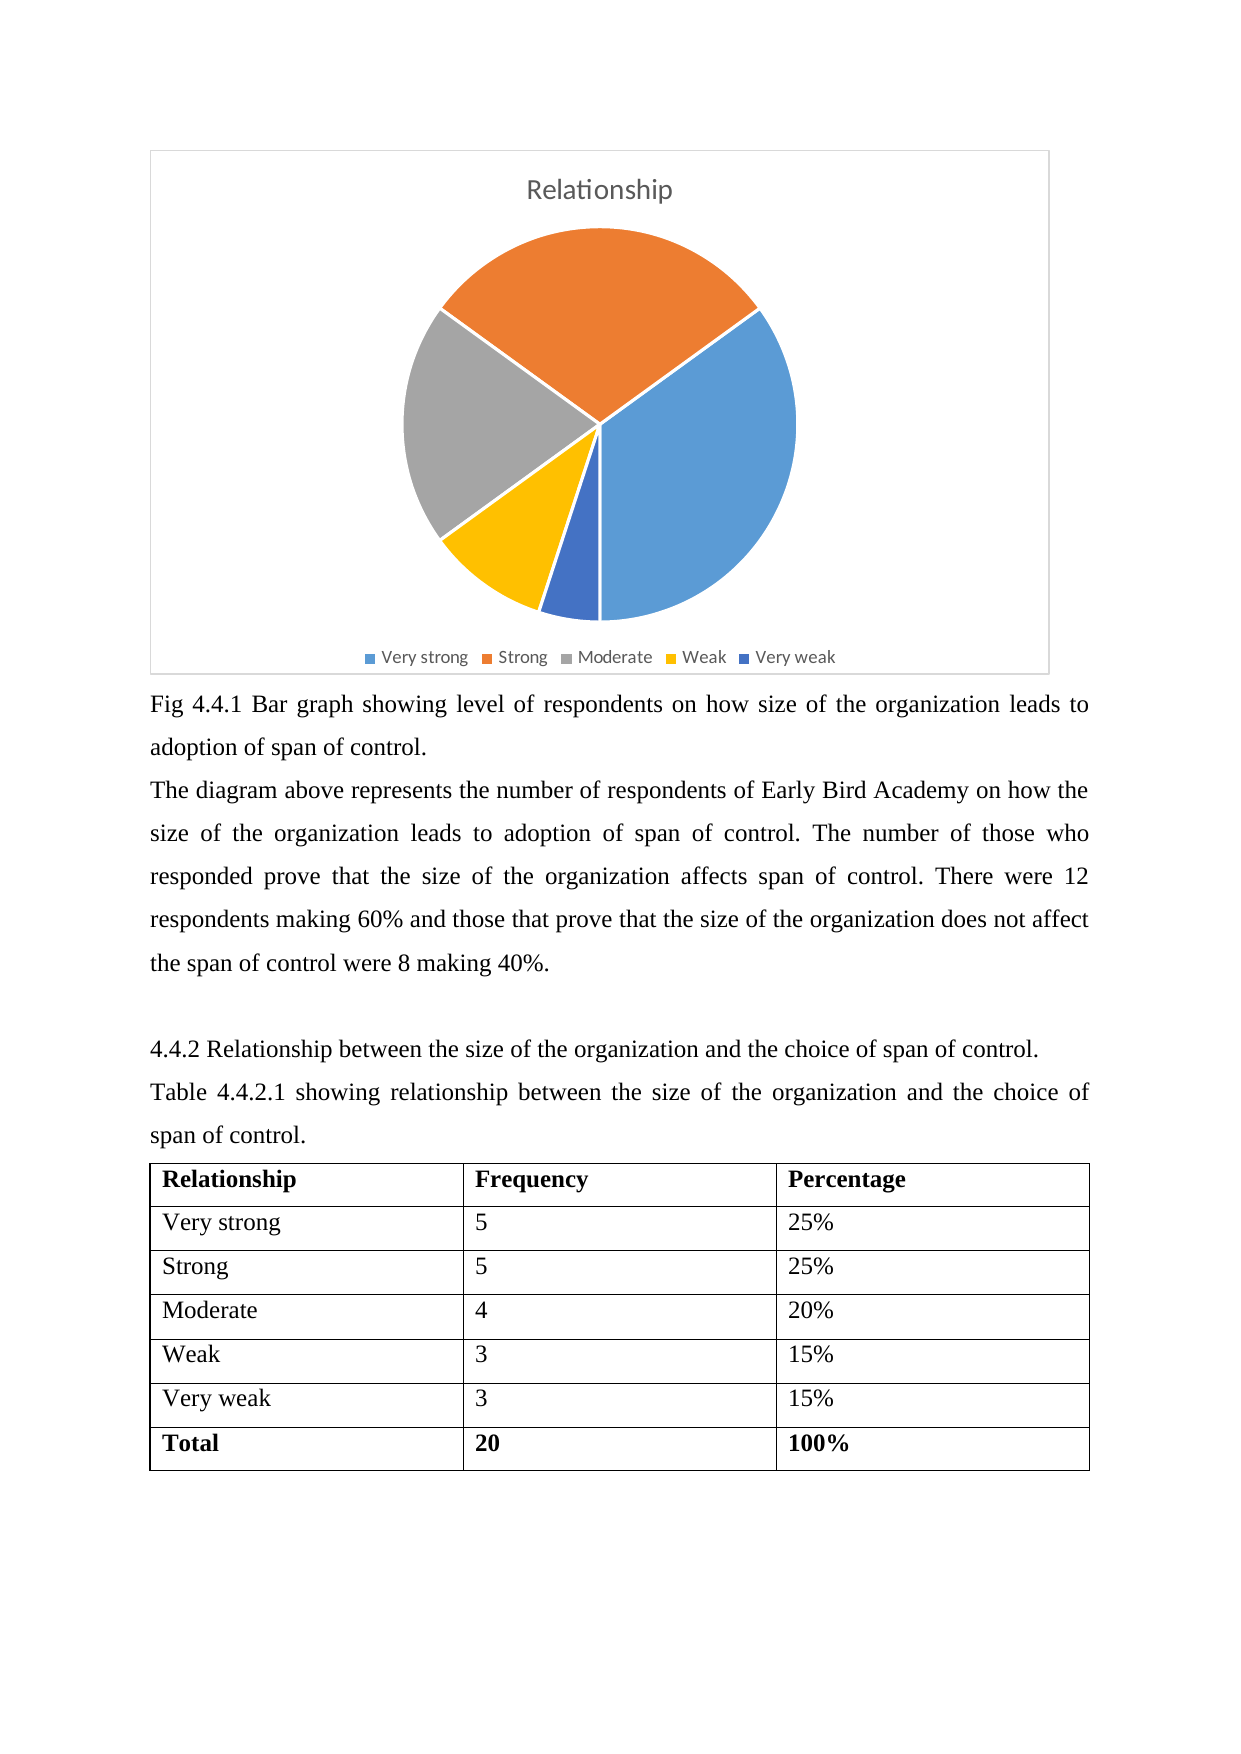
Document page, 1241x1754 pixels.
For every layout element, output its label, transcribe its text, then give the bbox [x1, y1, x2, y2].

table_header Percentage [777, 1164, 1089, 1206]
table_cell Very strong [151, 1207, 463, 1250]
table_cell 5 [464, 1251, 776, 1294]
table_header Frequency [464, 1164, 776, 1206]
table_cell 15% [777, 1340, 1089, 1382]
table_cell 25% [777, 1207, 1089, 1250]
table_cell 3 [464, 1340, 776, 1382]
text The diagram above represents the number of respondents of Early Bird Academy on how the size of the organization leads to adoption of span of control. The number of those who responded prove that the size of the organization affects span of control. There were 12 respondents making 60% and those that prove that the size of the organization does not affect the span of control were 8 making 40%. [150, 775, 1090, 976]
table_cell Very weak [151, 1384, 463, 1427]
table_cell 15% [777, 1384, 1089, 1427]
table_cell Total [151, 1428, 463, 1469]
table_cell 20% [777, 1295, 1089, 1338]
table_cell Moderate [151, 1295, 463, 1338]
table_cell 20 [464, 1428, 776, 1469]
table_cell Weak [151, 1340, 463, 1382]
table_cell 100% [777, 1428, 1089, 1469]
text Fig 4.4.1 Bar graph showing level of respondents on how size of the organization leads to adoption of span of control. [150, 689, 1090, 761]
table_cell 25% [777, 1251, 1089, 1294]
table_cell 3 [464, 1384, 776, 1427]
table_cell 4 [464, 1295, 776, 1338]
table_header Relationship [151, 1164, 463, 1206]
text 4.4.2 Relationship between the size of the organization and the choice of span of control. [150, 1034, 1090, 1063]
table_cell 5 [464, 1207, 776, 1250]
text Table 4.4.2.1 showing relationship between the size of the organization and the choice of span of control. [150, 1077, 1090, 1149]
table_cell Strong [151, 1251, 463, 1294]
